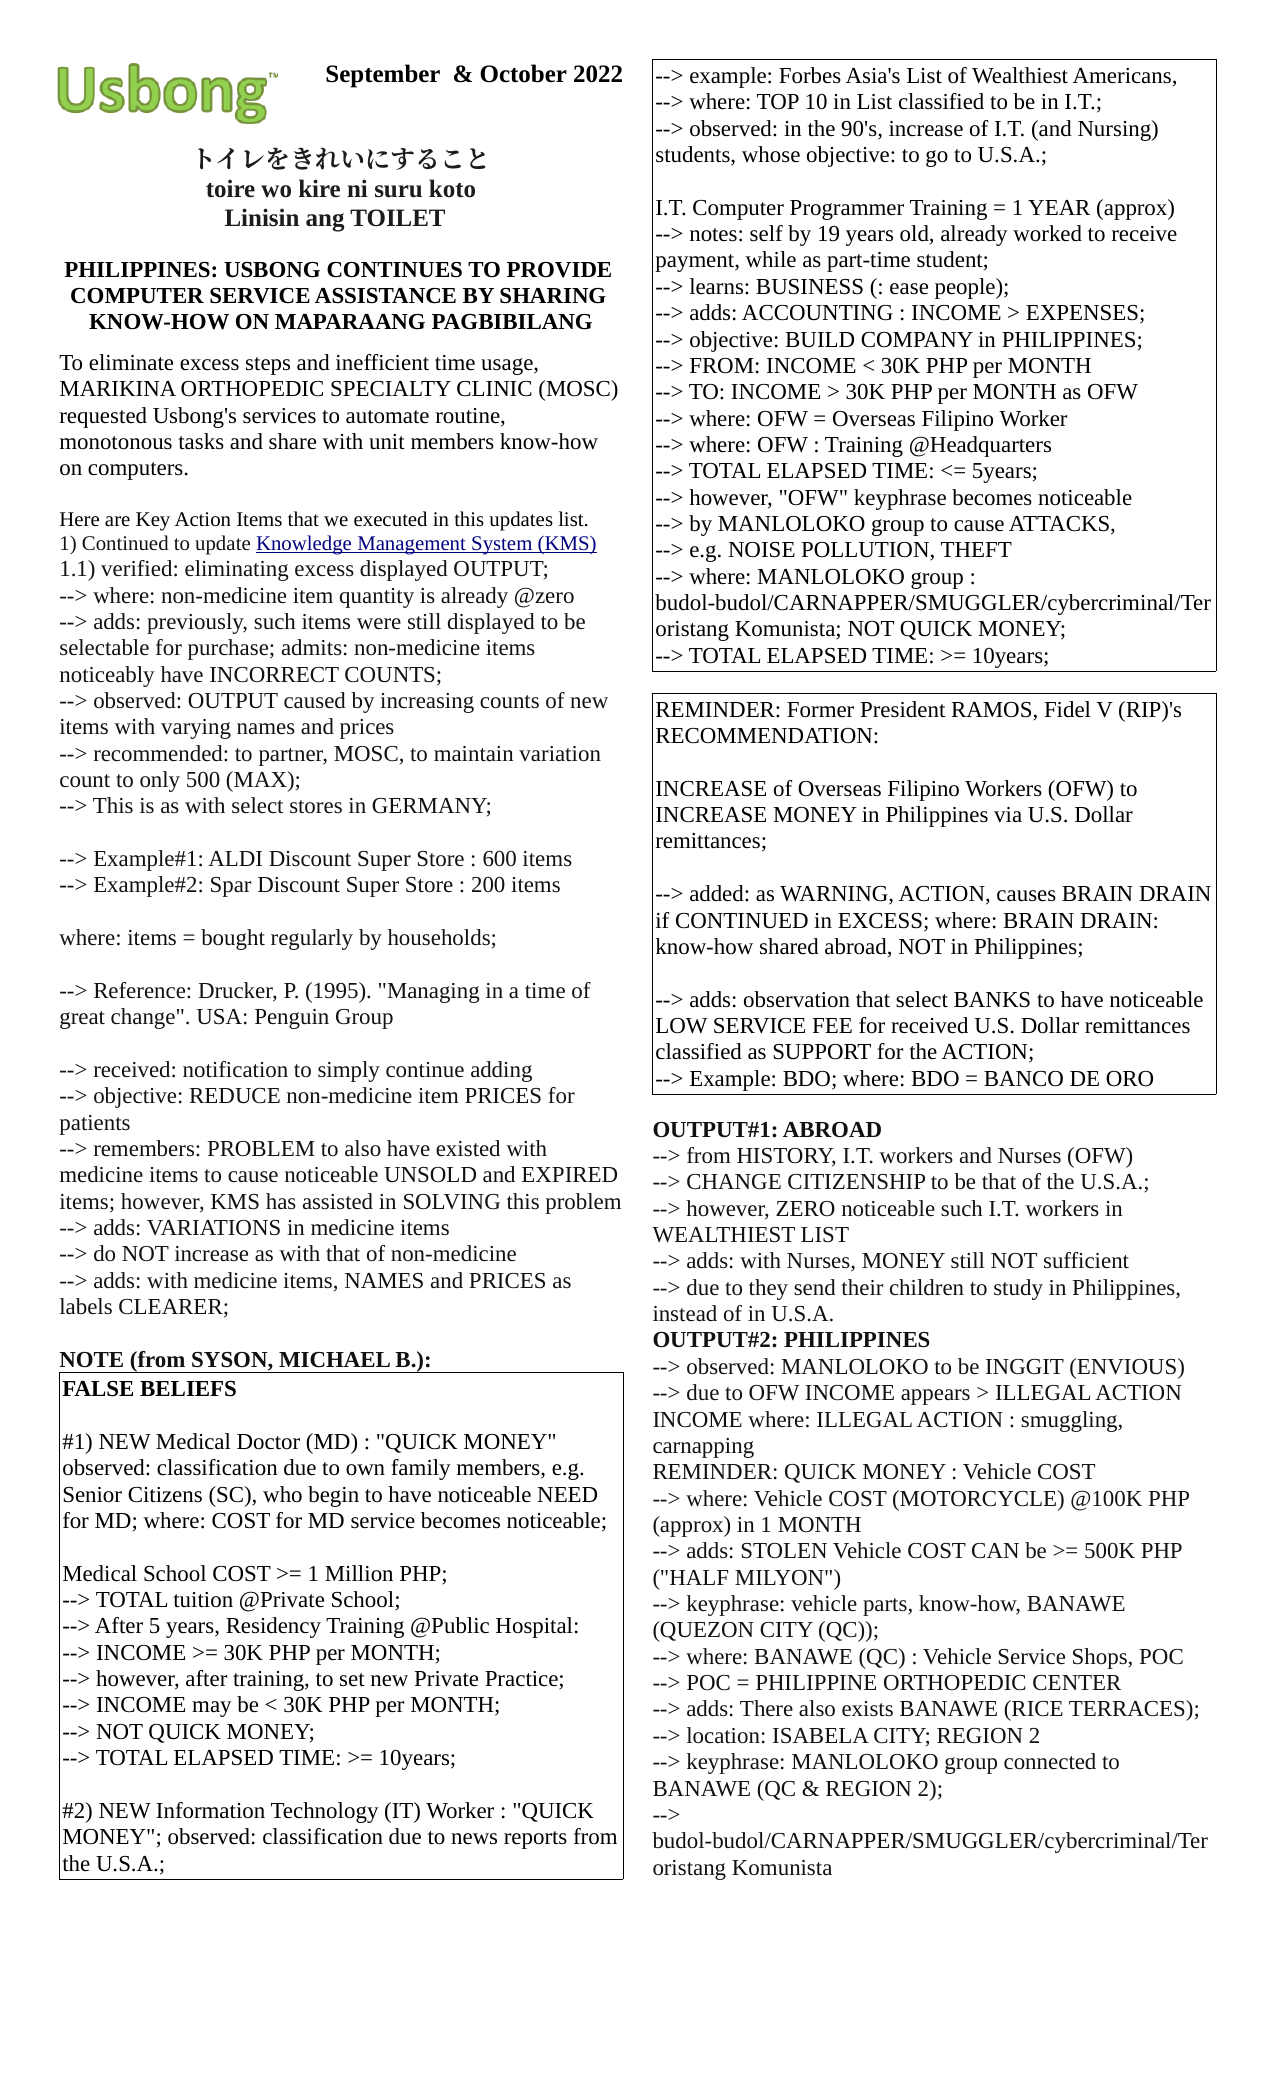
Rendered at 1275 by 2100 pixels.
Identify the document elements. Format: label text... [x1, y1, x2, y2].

text KNOW-HOW ON MAPARAANG PAGBIBILANG [59, 308, 623, 335]
text To eliminate excess steps and inefficient time usage, MARIKINA ORTHOPEDIC SPECIALTY CLINIC (MOSC) requested Usbong's services to automate routine, monotonous tasks and share with unit members know-how on computers. [59, 349, 623, 481]
text OUTPUT#1: ABROAD [652, 1116, 1216, 1142]
text --> due to they send their children to study in Philippines, instead of in U.S.A. [652, 1274, 1216, 1327]
text 1.1) verified: eliminating excess displayed OUTPUT; [59, 555, 623, 582]
text --> adds: with Nurses, MONEY still NOT sufficient [652, 1247, 1216, 1274]
text --> objective: REDUCE non-medicine item PRICES for patients [59, 1082, 623, 1135]
text --> keyphrase: MANLOLOKO group connected to BANAWE (QC & REGION 2); [652, 1748, 1216, 1801]
text --> POC = PHILIPPINE ORTHOPEDIC CENTER [652, 1669, 1216, 1696]
text --> due to OFW INCOME appears > ILLEGAL ACTION INCOME where: ILLEGAL ACTION : smuggling, carnapping [652, 1379, 1216, 1458]
text --> Reference: Drucker, P. (1995). "Managing in a time of great change". USA: Penguin Group [59, 977, 623, 1030]
text REMINDER: QUICK MONEY : Vehicle COST [652, 1458, 1216, 1485]
text --> observed: OUTPUT caused by increasing counts of new items with varying names and prices [59, 687, 623, 740]
text COMPUTER SERVICE ASSISTANCE BY SHARING [59, 282, 623, 308]
text --> location: ISABELA CITY; REGION 2 [652, 1722, 1216, 1748]
text NOTE (from SYSON, MICHAEL B.): [59, 1346, 623, 1372]
text --> where: non-medicine item quantity is already @zero [59, 582, 623, 608]
text --> adds: with medicine items, NAMES and PRICES as labels CLEARER; [59, 1267, 623, 1319]
text September & October 2022 [59, 59, 623, 88]
picture [57, 63, 278, 124]
text --> keyphrase: vehicle parts, know-how, BANAWE (QUEZON CITY (QC)); [652, 1590, 1216, 1643]
table_header FALSE BELIEFS #1) NEW Medical Doctor (MD) : "QUICK MONEY" observed: classification due to own family members, e.g. Senior Citizens (SC), who begin to have noticeable NEED for MD; where: COST for MD service becomes noticeable; Medical School COST >= 1 Million PHP; --> TOTAL tuition @Private School; --> After 5 years, Residency Training @Public Hospital: --> INCOME >= 30K PHP per MONTH; --> however, after training, to set new Private Practice; --> INCOME may be < 30K PHP per MONTH; --> NOT QUICK MONEY; --> TOTAL ELAPSED TIME: >= 10years; #2) NEW Information Technology (IT) Worker : "QUICK MONEY"; observed: classification due to news reports from the U.S.A.; [60, 1373, 623, 1879]
text トイレをきれいにすること [59, 145, 623, 174]
text --> observed: MANLOLOKO to be INGGIT (ENVIOUS) [652, 1353, 1216, 1379]
text --> where: BANAWE (QC) : Vehicle Service Shops, POC [652, 1643, 1216, 1669]
text --> received: notification to simply continue adding [59, 1056, 623, 1082]
text --> Example#2: Spar Discount Super Store : 200 items [59, 872, 623, 898]
table_header REMINDER: Former President RAMOS, Fidel V (RIP)'s RECOMMENDATION: INCREASE of Overseas Filipino Workers (OFW) to INCREASE MONEY in Philippines via U.S. Dollar remittances; --> added: as WARNING, ACTION, causes BRAIN DRAIN if CONTINUED in EXCESS; where: BRAIN DRAIN: know-how shared abroad, NOT in Philippines; --> adds: observation that select BANKS to have noticeable LOW SERVICE FEE for received U.S. Dollar remittances classified as SUPPORT for the ACTION; --> Example: BDO; where: BDO = BANCO DE ORO [653, 694, 1216, 1094]
text --> from HISTORY, I.T. workers and Nurses (OFW) [652, 1142, 1216, 1168]
text toire wo kire ni suru koto [59, 174, 623, 203]
text where: items = bought regularly by households; [59, 924, 623, 951]
text OUTPUT#2: PHILIPPINES [652, 1327, 1216, 1353]
table_header --> example: Forbes Asia's List of Wealthiest Americans, --> where: TOP 10 in List classified to be in I.T.; --> observed: in the 90's, increase of I.T. (and Nursing) students, whose objective: to go to U.S.A.; I.T. Computer Programmer Training = 1 YEAR (approx) --> notes: self by 19 years old, already worked to receive payment, while as part-time student; --> learns: BUSINESS (: ease people); --> adds: ACCOUNTING : INCOME > EXPENSES; --> objective: BUILD COMPANY in PHILIPPINES; --> FROM: INCOME < 30K PHP per MONTH --> TO: INCOME > 30K PHP per MONTH as OFW --> where: OFW = Overseas Filipino Worker --> where: OFW : Training @Headquarters --> TOTAL ELAPSED TIME: <= 5years; --> however, "OFW" keyphrase becomes noticeable --> by MANLOLOKO group to cause ATTACKS, --> e.g. NOISE POLLUTION, THEFT --> where: MANLOLOKO group : budol-budol/CARNAPPER/SMUGGLER/cybercriminal/Teroristang Komunista; NOT QUICK MONEY; --> TOTAL ELAPSED TIME: >= 10years; [653, 60, 1216, 671]
text --> adds: VARIATIONS in medicine items [59, 1214, 623, 1241]
text Linisin ang TOILET [59, 203, 623, 232]
text --> remembers: PROBLEM to also have existed with medicine items to cause noticeable UNSOLD and EXPIRED items; however, KMS has assisted in SOLVING this problem [59, 1135, 623, 1214]
text --> adds: There also exists BANAWE (RICE TERRACES); [652, 1696, 1216, 1722]
text --> do NOT increase as with that of non-medicine [59, 1241, 623, 1267]
text --> CHANGE CITIZENSHIP to be that of the U.S.A.; [652, 1168, 1216, 1195]
text PHILIPPINES: USBONG CONTINU​ES TO PROVIDE [59, 256, 623, 282]
text --> budol-budol/CARNAPPER/SMUGGLER/cybercriminal/Teroristang Komunista [652, 1801, 1216, 1880]
text --> adds: STOLEN Vehicle COST CAN be >= 500K PHP ("HALF MILYON") [652, 1537, 1216, 1590]
text --> however, ZERO noticeable such I.T. workers in WEALTHIEST LIST [652, 1195, 1216, 1247]
text 1) Continued to update Knowledge Management System (KMS) [59, 531, 623, 555]
text --> recommended: to partner, MOSC, to maintain variation count to only 500 (MAX); [59, 740, 623, 792]
text Here are Key Action Items that we executed in this updates list. [59, 507, 623, 531]
text --> This is as with select stores in GERMANY; [59, 792, 623, 819]
text --> where: Vehicle COST (MOTORCYCLE) @100K PHP (approx) in 1 MONTH [652, 1485, 1216, 1537]
text --> Example#1: ALDI Discount Super Store : 600 items [59, 845, 623, 872]
text --> adds: previously, such items were still displayed to be selectable for purchase; admits: non-medicine items noticeably have INCORRECT COUNTS; [59, 608, 623, 687]
